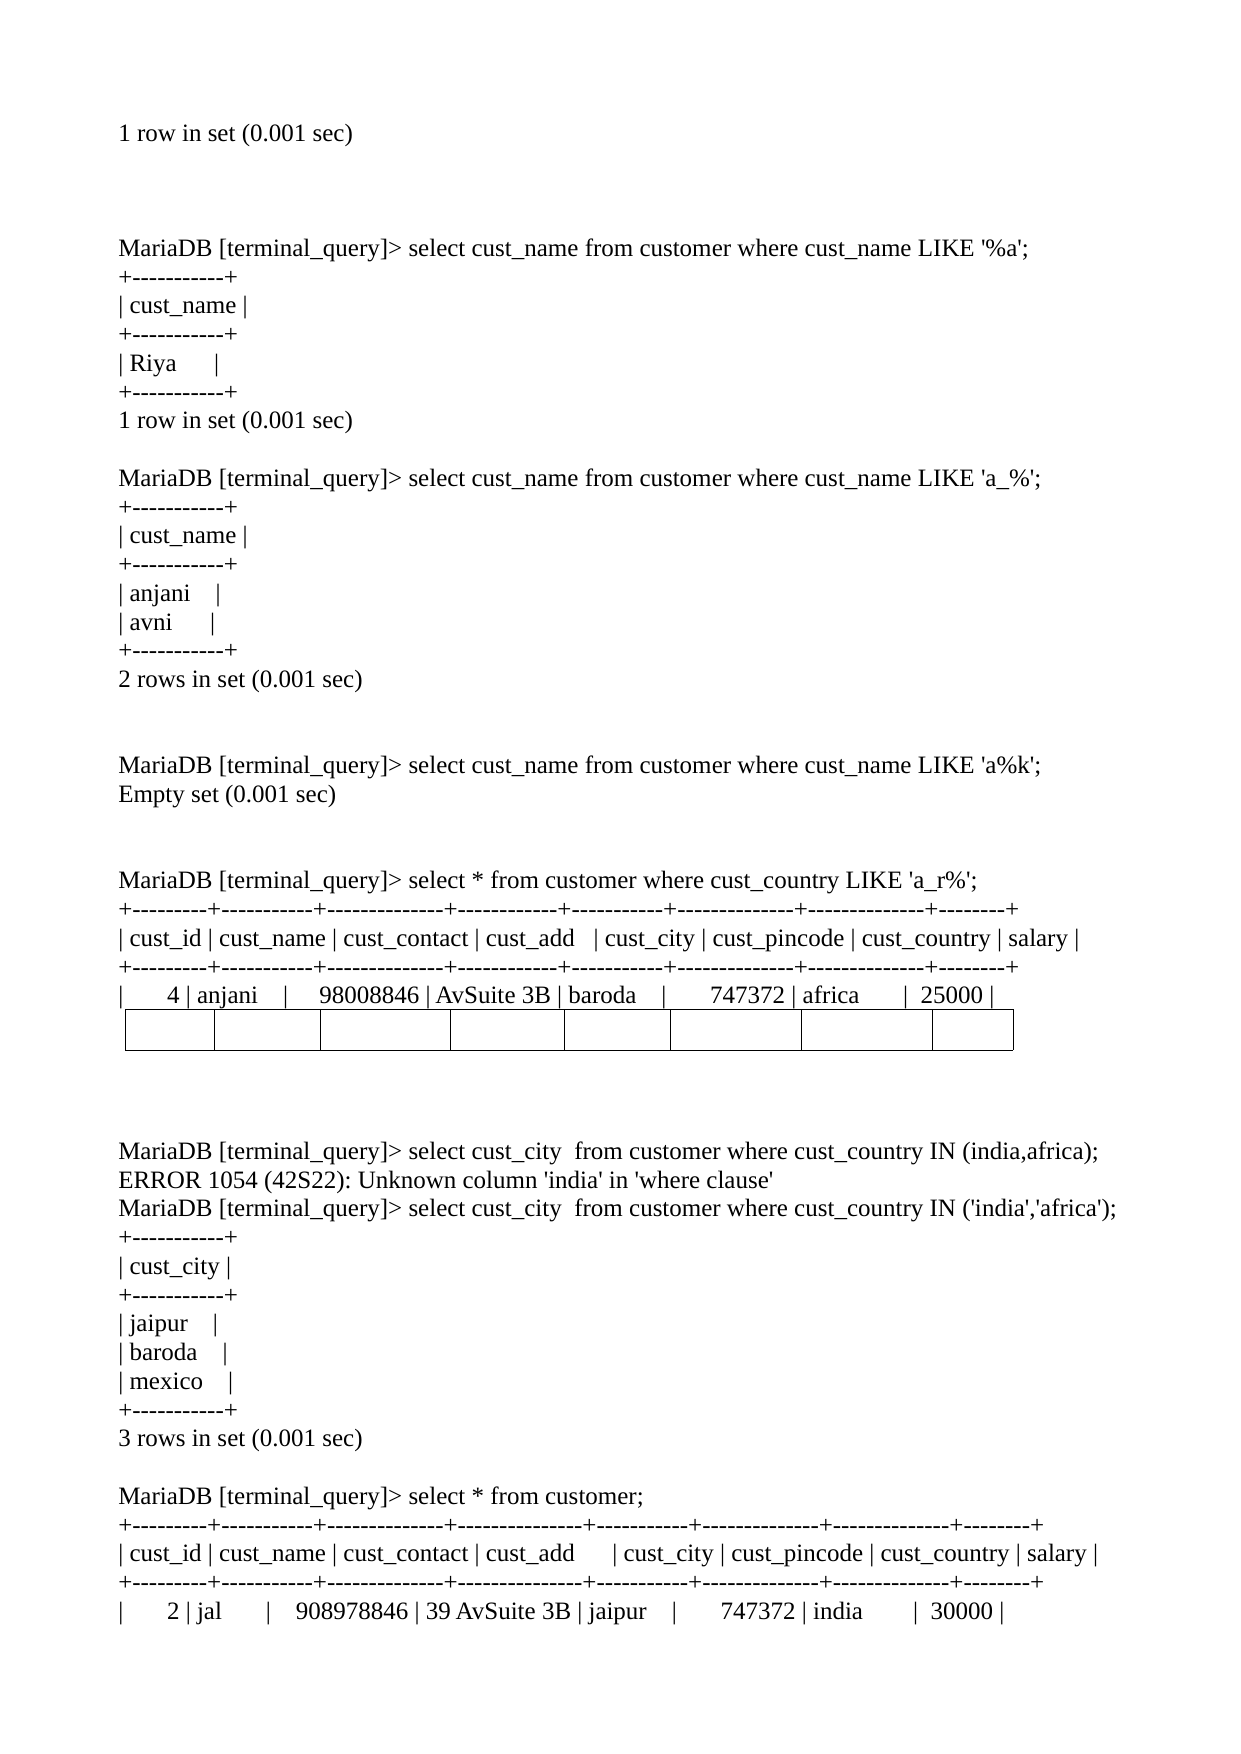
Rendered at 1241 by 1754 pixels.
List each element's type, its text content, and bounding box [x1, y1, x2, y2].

text +---------+-----------+--------------+---------------+-----------+--------------+--------------+--------+ [118, 1567, 1122, 1596]
text | cust_city | [118, 1251, 1122, 1280]
text +-----------+ [118, 1222, 1122, 1251]
text | 2 | jal | 908978846 | 39 AvSuite 3B | jaipur | 747372 | india | 30000 | [118, 1596, 1122, 1625]
text | avni | [118, 607, 1122, 636]
table_header [802, 1010, 932, 1050]
table_header [126, 1010, 214, 1050]
table_header [321, 1010, 450, 1050]
text +-----------+ [118, 262, 1122, 291]
text MariaDB [terminal_query]> select cust_name from customer where cust_name LIKE 'a_%'; [118, 463, 1122, 492]
text MariaDB [terminal_query]> select cust_name from customer where cust_name LIKE '%a'; [118, 233, 1122, 262]
text | 4 | anjani | 98008846 | AvSuite 3B | baroda | 747372 | africa | 25000 | [118, 981, 1122, 1009]
text +-----------+ [118, 549, 1122, 578]
text 3 rows in set (0.001 sec) [118, 1423, 1122, 1452]
text +-----------+ [118, 377, 1122, 406]
text +-----------+ [118, 492, 1122, 521]
text +-----------+ [118, 636, 1122, 664]
text | mexico | [118, 1366, 1122, 1395]
text MariaDB [terminal_query]> select * from customer where cust_country LIKE 'a_r%'; [118, 866, 1122, 894]
table_header [451, 1010, 564, 1050]
text Empty set (0.001 sec) [118, 779, 1122, 808]
text | cust_name | [118, 291, 1122, 319]
text MariaDB [terminal_query]> select * from customer; [118, 1481, 1122, 1510]
text +-----------+ [118, 319, 1122, 348]
text +-----------+ [118, 1395, 1122, 1423]
text | Riya | [118, 348, 1122, 377]
text +---------+-----------+--------------+------------+-----------+--------------+--------------+--------+ [118, 952, 1122, 981]
table_header [215, 1010, 320, 1050]
text +---------+-----------+--------------+---------------+-----------+--------------+--------------+--------+ [118, 1510, 1122, 1538]
text 2 rows in set (0.001 sec) [118, 664, 1122, 693]
text MariaDB [terminal_query]> select cust_city from customer where cust_country IN ('india','africa'); [118, 1193, 1122, 1222]
table_header [671, 1010, 801, 1050]
text MariaDB [terminal_query]> select cust_name from customer where cust_name LIKE 'a%k'; [118, 751, 1122, 779]
text +-----------+ [118, 1280, 1122, 1308]
text ERROR 1054 (42S22): Unknown column 'india' in 'where clause' [118, 1165, 1122, 1193]
text MariaDB [terminal_query]> select cust_city from customer where cust_country IN (india,africa); [118, 1136, 1122, 1165]
text | anjani | [118, 578, 1122, 607]
text | cust_id | cust_name | cust_contact | cust_add | cust_city | cust_pincode | cust_country | salary | [118, 923, 1122, 952]
text | cust_id | cust_name | cust_contact | cust_add | cust_city | cust_pincode | cust_country | salary | [118, 1538, 1122, 1567]
text +---------+-----------+--------------+------------+-----------+--------------+--------------+--------+ [118, 894, 1122, 923]
table_header [565, 1010, 670, 1050]
text | jaipur | [118, 1308, 1122, 1337]
text 1 row in set (0.001 sec) [118, 118, 1122, 147]
table_header [933, 1010, 1013, 1050]
text | cust_name | [118, 521, 1122, 549]
text | baroda | [118, 1337, 1122, 1366]
text 1 row in set (0.001 sec) [118, 406, 1122, 434]
